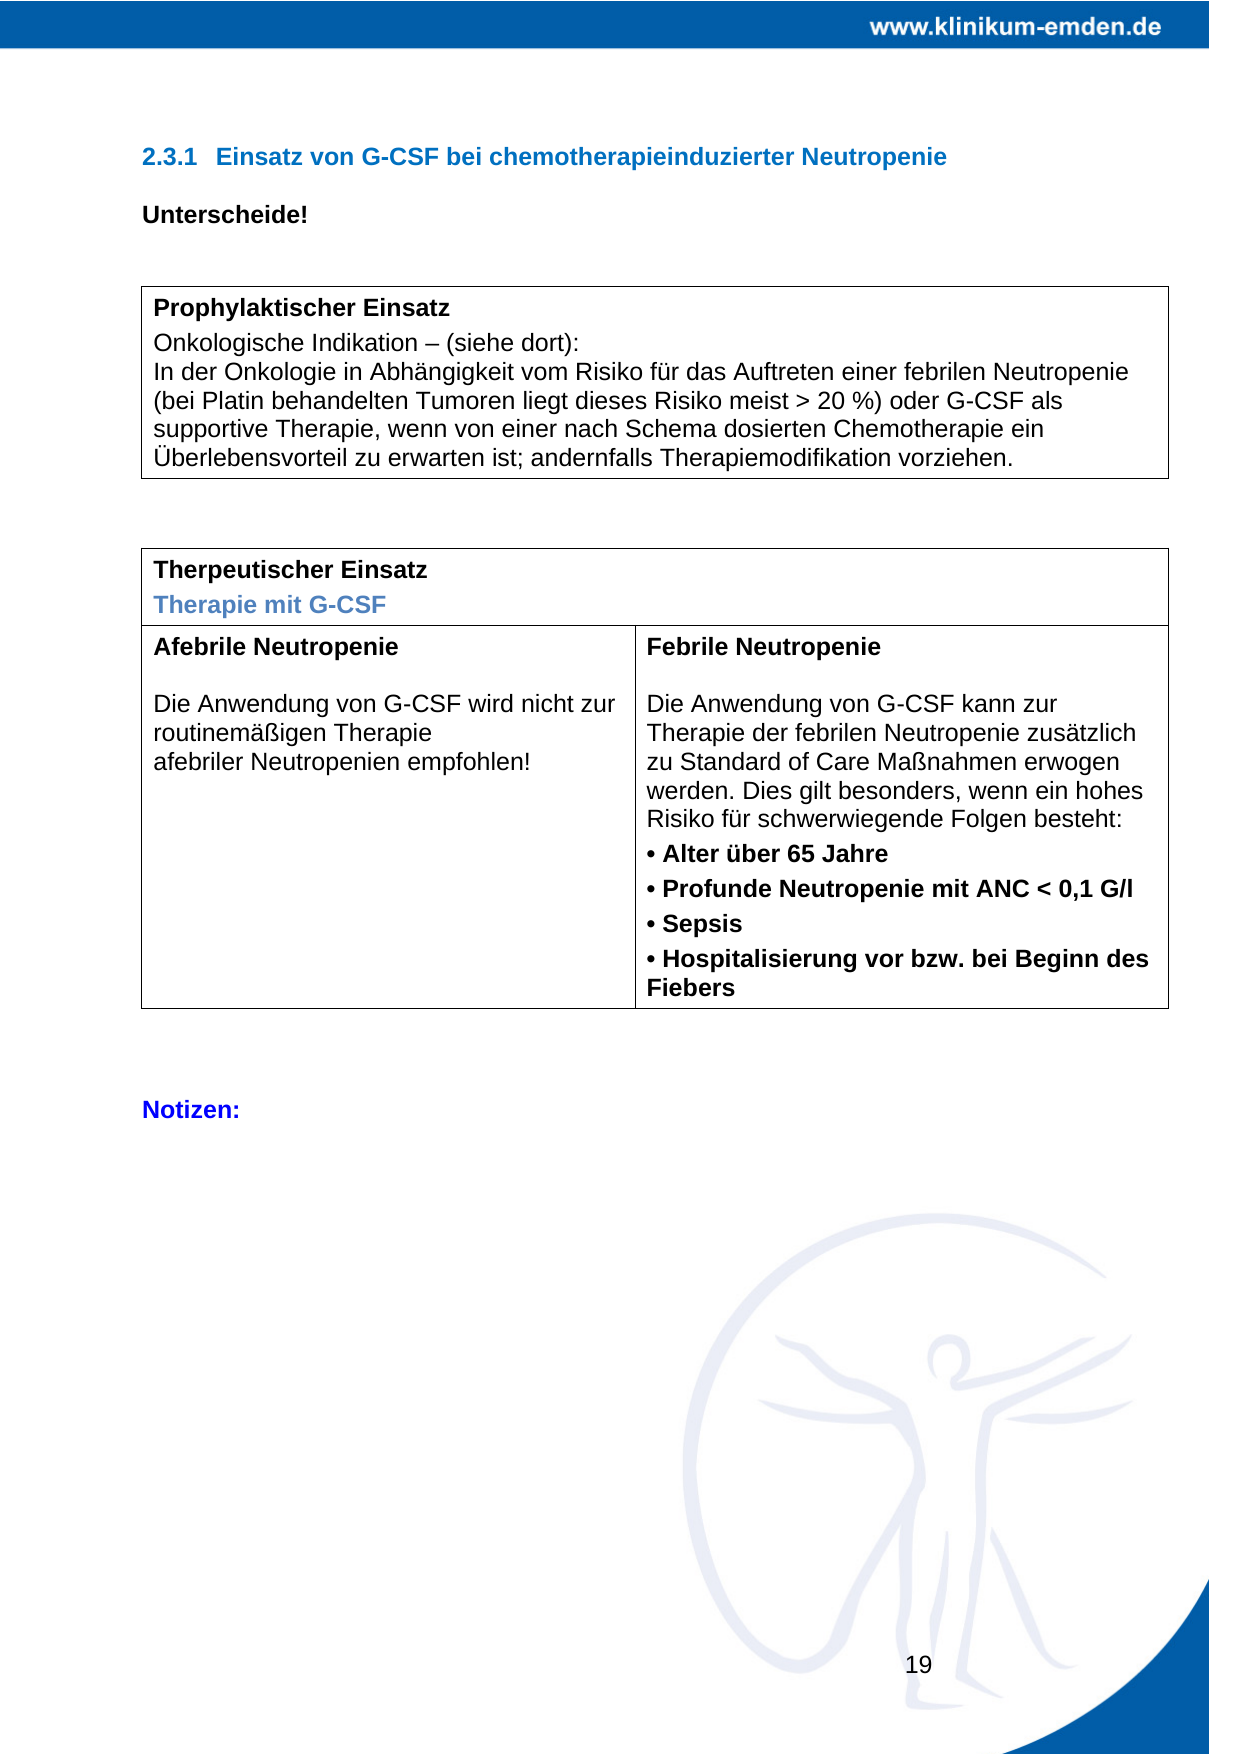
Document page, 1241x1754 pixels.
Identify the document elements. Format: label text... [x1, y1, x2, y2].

text Unterscheide! [142, 171, 1157, 228]
picture [0, 1, 1209, 1754]
table_header Prophylaktischer Einsatz Onkologische Indikation – (siehe dort): In der Onkologie in Abhängigkeit vom Risiko für das Auftreten einer febrilen Neutropenie (bei Platin behandelten Tumoren liegt dieses Risiko meist > 20 %) oder G-CSF als supportive Therapie, wenn von einer nach Schema dosierten Chemotherapie ein Überlebensvorteil zu erwarten ist; andernfalls Therapiemodifikation vorziehen. [142, 287, 1168, 478]
table_header Therpeutischer Einsatz Therapie mit G-CSF [142, 549, 1168, 625]
text Notizen: [142, 1096, 1157, 1124]
text 2.3.1 Einsatz von G-CSF bei chemotherapieinduzierter Neutropenie [142, 142, 1157, 171]
table_cell Febrile Neutropenie Die Anwendung von G-CSF kann zur Therapie der febrilen Neutropenie zusätzlich zu Standard of Care Maßnahmen erwogen werden. Dies gilt besonders, wenn ein hohes Risiko für schwerwiegende Folgen besteht: • Alter über 65 Jahre • Profunde Neutropenie mit ANC < 0,1 G/l • Sepsis • Hospitalisierung vor bzw. bei Beginn des Fiebers [636, 626, 1168, 1008]
table_cell Afebrile Neutropenie Die Anwendung von G-CSF wird nicht zur routinemäßigen Therapie afebriler Neutropenien empfohlen! [142, 626, 635, 1008]
